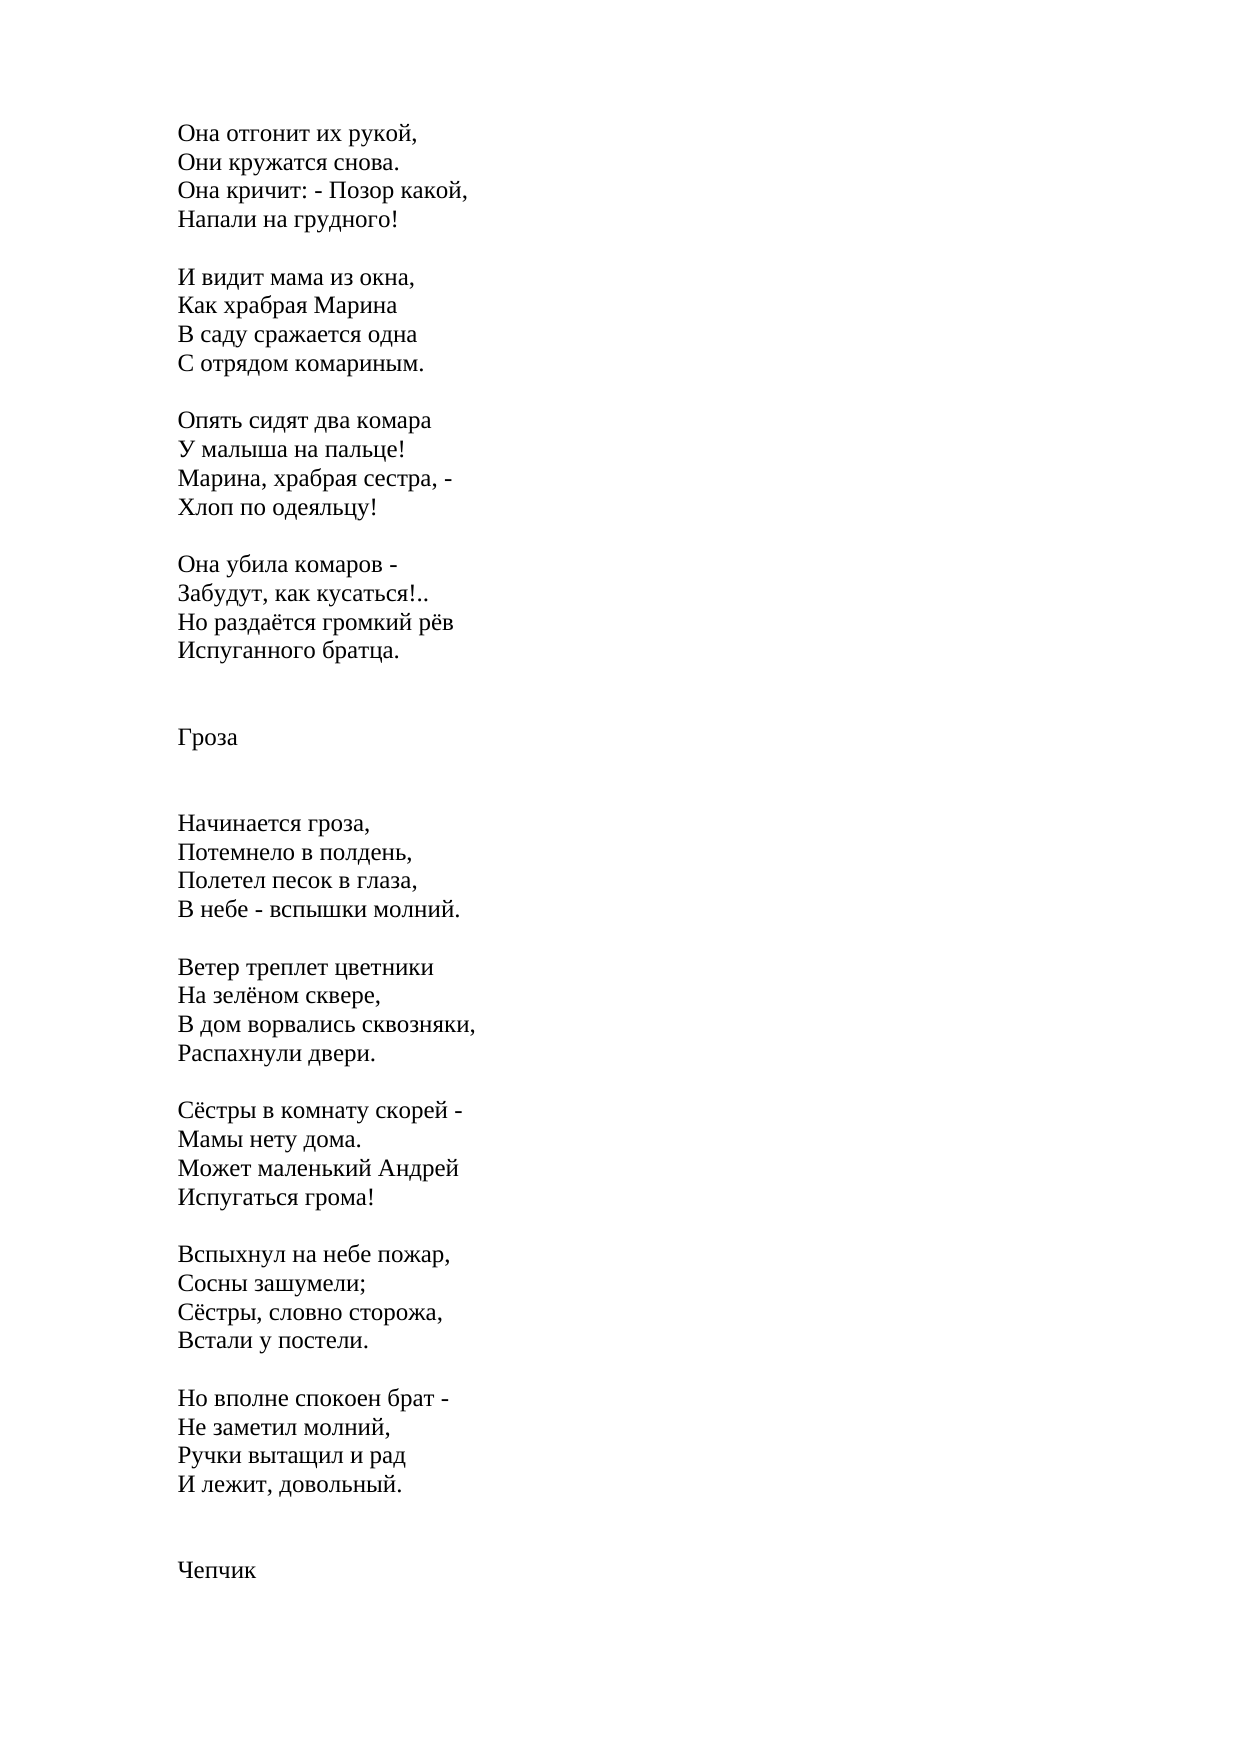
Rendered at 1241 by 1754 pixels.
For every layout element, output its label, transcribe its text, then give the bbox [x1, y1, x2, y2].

text Она отгонит их рукой, Они кружатся снова. Она кричит: - Позор какой, Напали на грудного! И видит мама из окна, Как храбрая Марина В саду сражается одна С отрядом комариным. Опять сидят два комара У малыша на пальце! Марина, храбрая сестра, - Хлоп по одеяльцу! Она убила комаров - Забудут, как кусаться!.. Но раздаётся громкий рёв Испуганного братца. Гроза Начинается гроза, Потемнело в полдень, Полетел песок в глаза, В небе - вспышки молний. Ветер треплет цветники На зелёном сквере, В дом ворвались сквозняки, Распахнули двери. Сёстры в комнату скорей - Мамы нету дома. Может маленький Андрей Испугаться грома! Вспыхнул на небе пожар, Сосны зашумели; Сёстры, словно сторожа, Встали у постели. Но вполне спокоен брат - Не заметил молний, Ручки вытащил и рад И лежит, довольный. Чепчик [177, 118, 1152, 1613]
